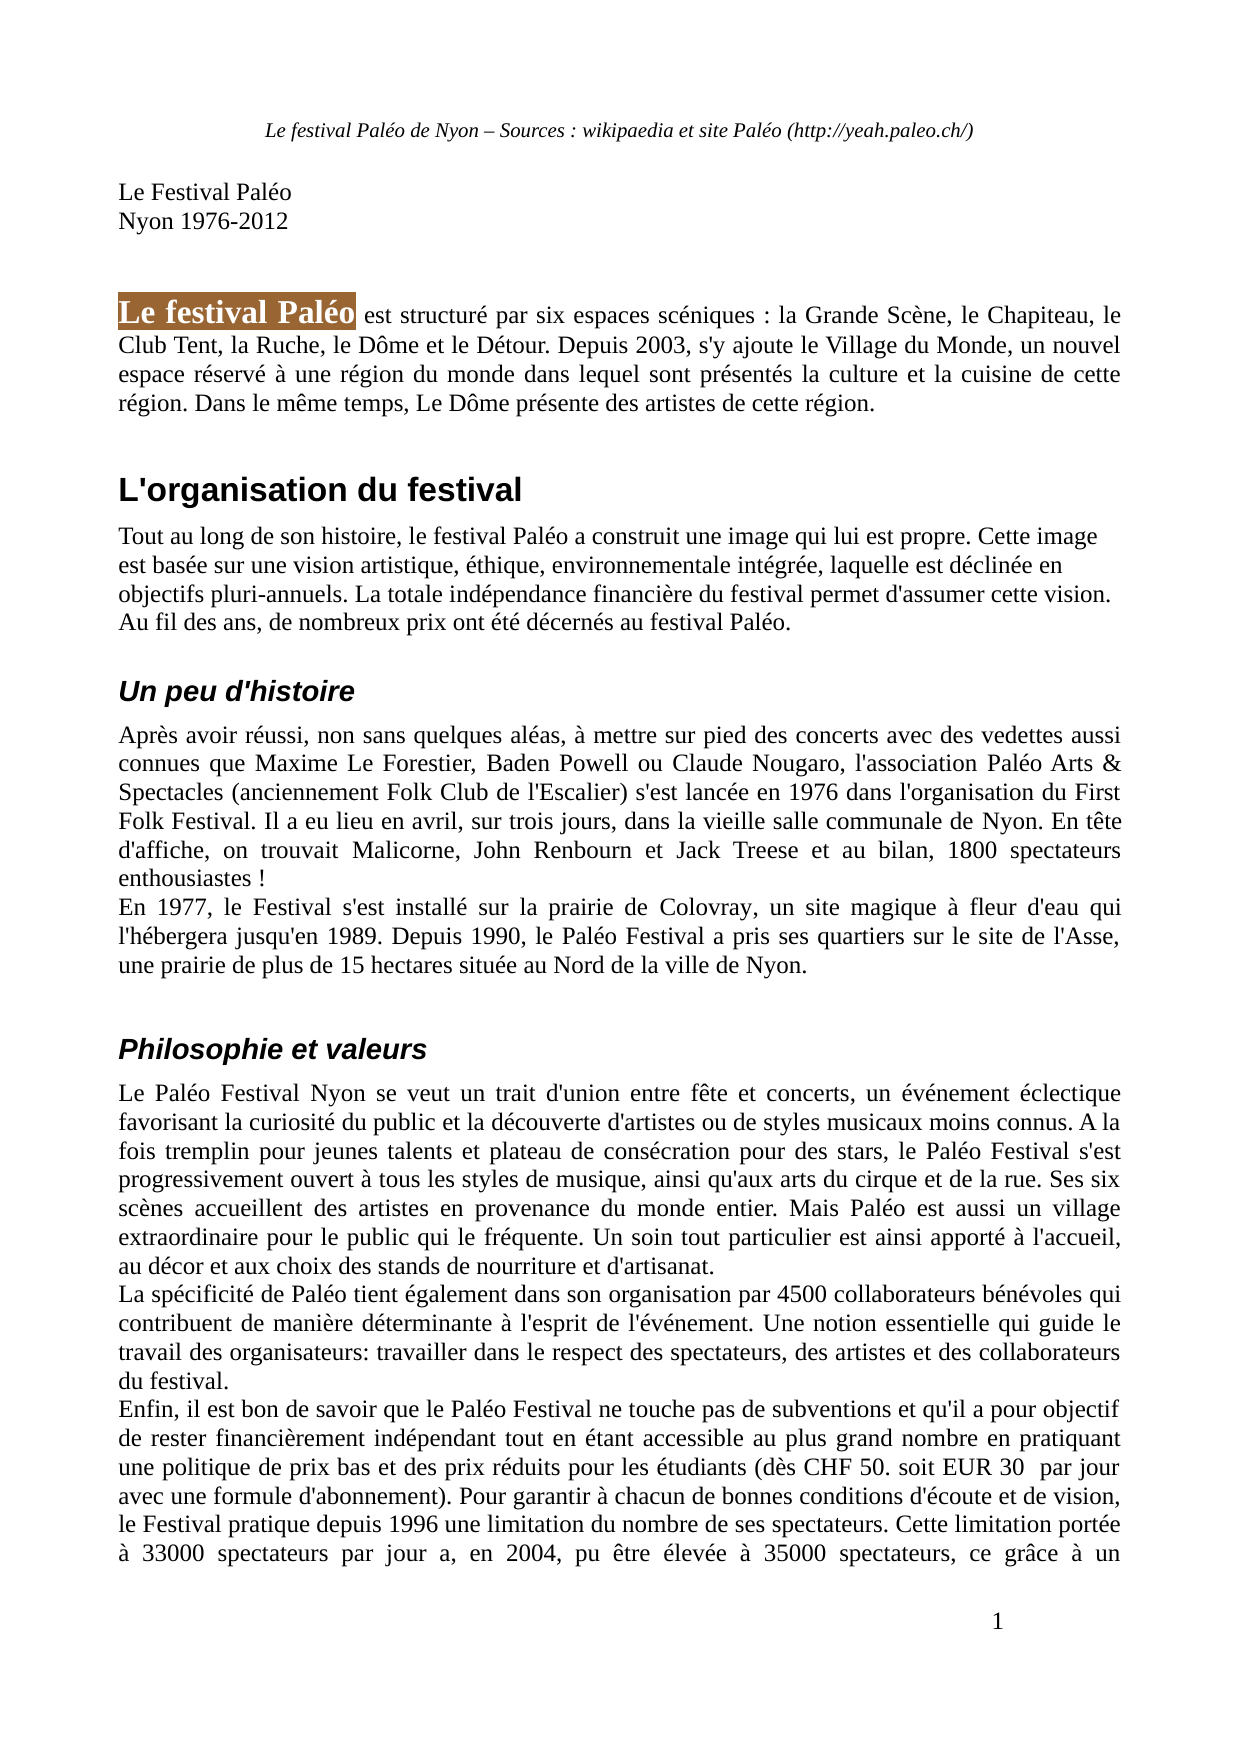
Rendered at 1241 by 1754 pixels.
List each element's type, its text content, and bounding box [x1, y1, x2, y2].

text Le festival Paléo est structuré par six espaces scéniques : la Grande Scène, le Chapiteau, le Club Tent, la Ruche, le Dôme et le Détour. Depuis 2003, s'y ajoute le Village du Monde, un nouvel espace réservé à une région du monde dans lequel sont présentés la culture et la cuisine de cette région. Dans le même temps, Le Dôme présente des artistes de cette région. [118, 292, 1122, 417]
text Le Paléo Festival Nyon se veut un trait d'union entre fête et concerts, un événement éclectique favorisant la curiosité du public et la découverte d'artistes ou de styles musicaux moins connus. A la fois tremplin pour jeunes talents et plateau de consécration pour des stars, le Paléo Festival s'est progressivement ouvert à tous les styles de musique, ainsi qu'aux arts du cirque et de la rue. Ses six scènes accueillent des artistes en provenance du monde entier. Mais Paléo est aussi un village extraordinaire pour le public qui le fréquente. Un soin tout particulier est ainsi apporté à l'accueil, au décor et aux choix des stands de nourriture et d'artisanat. [118, 1078, 1122, 1279]
subtitle L'organisation du festival [118, 470, 1122, 509]
text En 1977, le Festival s'est installé sur la prairie de Colovray, un site magique à fleur d'eau qui l'hébergera jusqu'en 1989. Depuis 1990, le Paléo Festival a pris ses quartiers sur le site de l'Asse, une prairie de plus de 15 hectares située au Nord de la ville de Nyon. [118, 892, 1122, 978]
text Tout au long de son histoire, le festival Paléo a construit une image qui lui est propre. Cette image est basée sur une vision artistique, éthique, environnementale intégrée, laquelle est déclinée en objectifs pluri-annuels. La totale indépendance financière du festival permet d'assumer cette vision. Au fil des ans, de nombreux prix ont été décernés au festival Paléo. [118, 521, 1122, 636]
text Le Festival Paléo [118, 177, 1122, 206]
text Nyon 1976-2012 [118, 206, 1122, 234]
text Après avoir réussi, non sans quelques aléas, à mettre sur pied des concerts avec des vedettes aussi connues que Maxime Le Forestier, Baden Powell ou Claude Nougaro, l'association Paléo Arts & Spectacles (anciennement Folk Club de l'Escalier) s'est lancée en 1976 dans l'organisation du First Folk Festival. Il a eu lieu en avril, sur trois jours, dans la vieille salle communale de Nyon. En tête d'affiche, on trouvait Malicorne, John Renbourn et Jack Treese et au bilan, 1800 spectateurs enthousiastes ! [118, 720, 1122, 892]
subtitle Un peu d'histoire [118, 674, 1122, 707]
text La spécificité de Paléo tient également dans son organisation par 4500 collaborateurs bénévoles qui contribuent de manière déterminante à l'esprit de l'événement. Une notion essentielle qui guide le travail des organisateurs: travailler dans le respect des spectateurs, des artistes et des collaborateurs du festival. [118, 1279, 1122, 1394]
text Enfin, il est bon de savoir que le Paléo Festival ne touche pas de subventions et qu'il a pour objectif de rester financièrement indépendant tout en étant accessible au plus grand nombre en pratiquant une politique de prix bas et des prix réduits pour les étudiants (dès CHF 50. soit EUR 30 par jour avec une formule d'abonnement). Pour garantir à chacun de bonnes conditions d'écoute et de vision, le Festival pratique depuis 1996 une limitation du nombre de ses spectateurs. Cette limitation portée à 33000 spectateurs par jour a, en 2004, pu être élevée à 35000 spectateurs, ce grâce à un [118, 1394, 1122, 1567]
subtitle Philosophie et valeurs [118, 1032, 1122, 1066]
